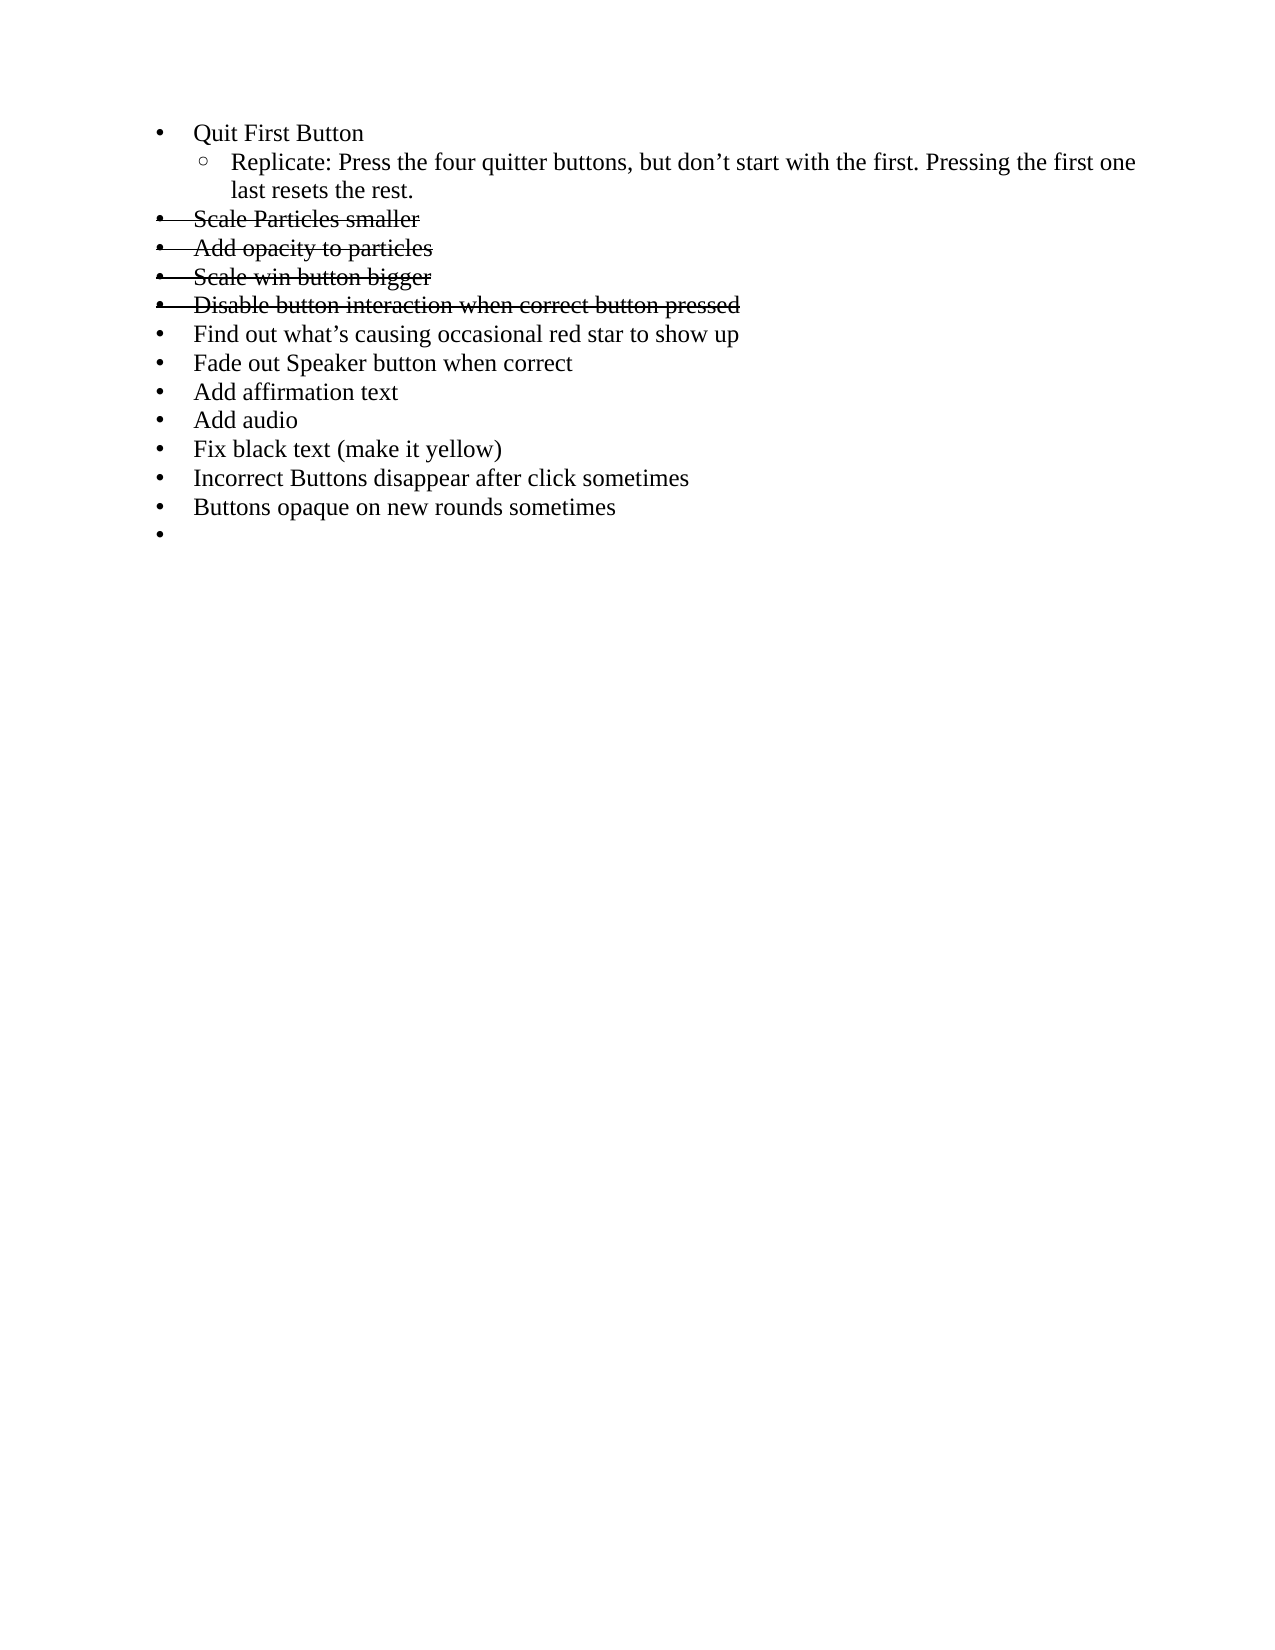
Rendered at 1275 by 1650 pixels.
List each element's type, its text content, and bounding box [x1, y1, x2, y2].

list Add audio [156, 406, 1157, 434]
list Incorrect Buttons disappear after click sometimes [156, 463, 1157, 492]
list Scale win button bigger [156, 262, 1157, 291]
list Replicate: Press the four quitter buttons, but don’t start with the first. Pressing the first one last resets the rest. [193, 147, 1157, 204]
list Fix black text (make it yellow) [156, 434, 1157, 463]
list Scale Particles smaller [156, 204, 1157, 233]
list Fade out Speaker button when correct [156, 348, 1157, 377]
list Add affirmation text [156, 377, 1157, 406]
list Find out what’s causing occasional red star to show up [156, 319, 1157, 348]
list Add opacity to particles [156, 233, 1157, 262]
list Quit First Button [156, 118, 1157, 147]
list Buttons opaque on new rounds sometimes [156, 492, 1157, 521]
list Disable button interaction when correct button pressed [156, 291, 1157, 319]
